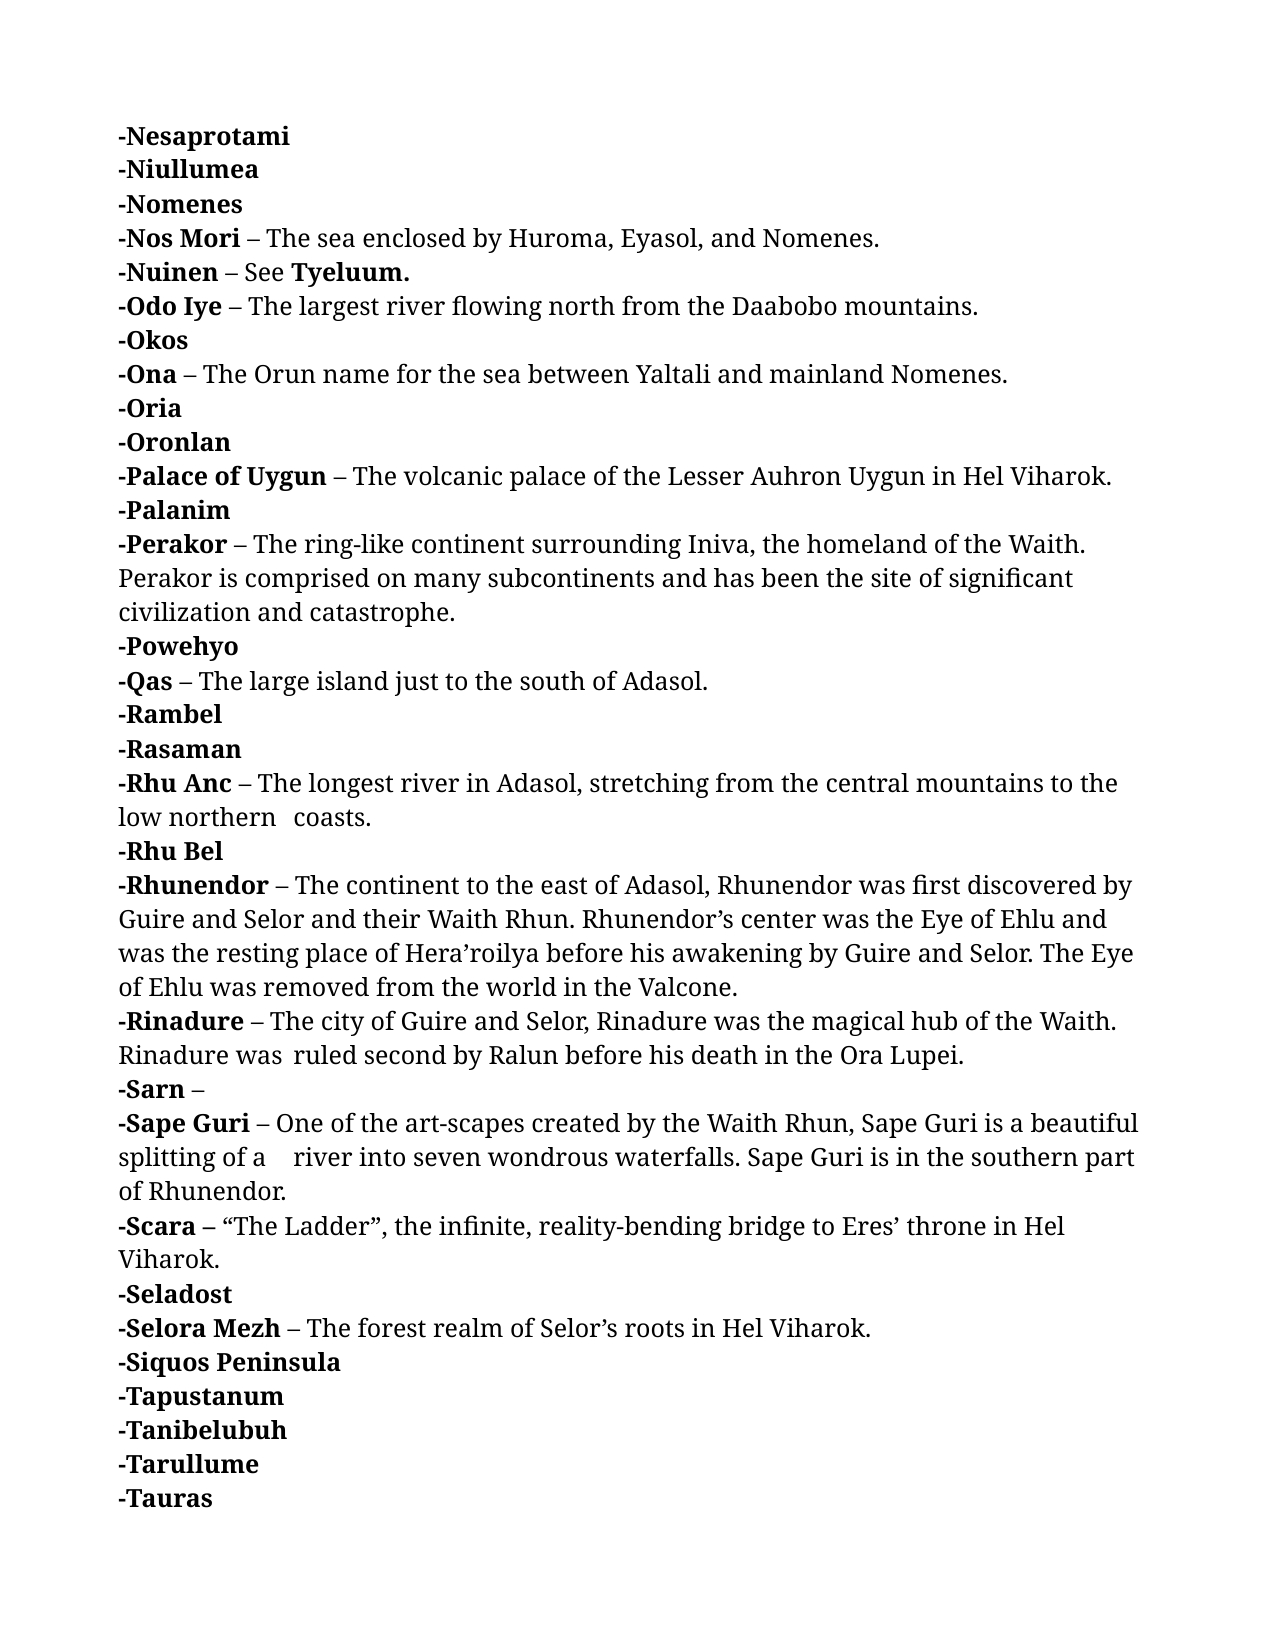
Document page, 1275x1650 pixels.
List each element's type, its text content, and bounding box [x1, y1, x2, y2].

text -Nesaprotami [118, 118, 1157, 152]
text -Rhu Bel [118, 833, 1157, 867]
text -Seladost [118, 1276, 1157, 1310]
text -Oronlan [118, 425, 1157, 459]
text -Tapustanum [118, 1378, 1157, 1412]
text -Ona – The Orun name for the sea between Yaltali and mainland Nomenes. [118, 357, 1157, 391]
text -Nomenes [118, 186, 1157, 220]
text -Nuinen – See Tyeluum. [118, 254, 1157, 288]
text -Tanibelubuh [118, 1412, 1157, 1447]
text -Qas – The large island just to the south of Adasol. [118, 663, 1157, 697]
text -Tauras [118, 1481, 1157, 1515]
text -Palanim [118, 493, 1157, 527]
text -Scara – “The Ladder”, the infinite, reality-bending bridge to Eres’ throne in Hel Viharok. [118, 1208, 1157, 1276]
text -Odo Iye – The largest river flowing north from the Daabobo mountains. [118, 288, 1157, 322]
text -Rinadure – The city of Guire and Selor, Rinadure was the magical hub of the Waith. Rinadure was ruled second by Ralun before his death in the Ora Lupei. [118, 1004, 1157, 1072]
text -Niullumea [118, 152, 1157, 186]
text -Rasaman [118, 731, 1157, 765]
text -Siquos Peninsula [118, 1344, 1157, 1378]
text -Rhunendor – The continent to the east of Adasol, Rhunendor was first discovered by Guire and Selor and their Waith Rhun. Rhunendor’s center was the Eye of Ehlu and was the resting place of Hera’roilya before his awakening by Guire and Selor. The Eye of Ehlu was removed from the world in the Valcone. [118, 867, 1157, 1004]
text -Palace of Uygun – The volcanic palace of the Lesser Auhron Uygun in Hel Viharok. [118, 459, 1157, 493]
text -Rambel [118, 697, 1157, 731]
text -Okos [118, 322, 1157, 357]
text -Tarullume [118, 1447, 1157, 1481]
text -Rhu Anc – The longest river in Adasol, stretching from the central mountains to the low northern coasts. [118, 765, 1157, 833]
text -Sape Guri – One of the art-scapes created by the Waith Rhun, Sape Guri is a beautiful splitting of a river into seven wondrous waterfalls. Sape Guri is in the southern part of Rhunendor. [118, 1106, 1157, 1208]
text -Sarn – [118, 1072, 1157, 1106]
text -Perakor – The ring-like continent surrounding Iniva, the homeland of the Waith. Perakor is comprised on many subcontinents and has been the site of significant civilization and catastrophe. [118, 527, 1157, 629]
text -Selora Mezh – The forest realm of Selor’s roots in Hel Viharok. [118, 1310, 1157, 1344]
text -Powehyo [118, 629, 1157, 663]
text -Oria [118, 391, 1157, 425]
text -Nos Mori – The sea enclosed by Huroma, Eyasol, and Nomenes. [118, 220, 1157, 254]
